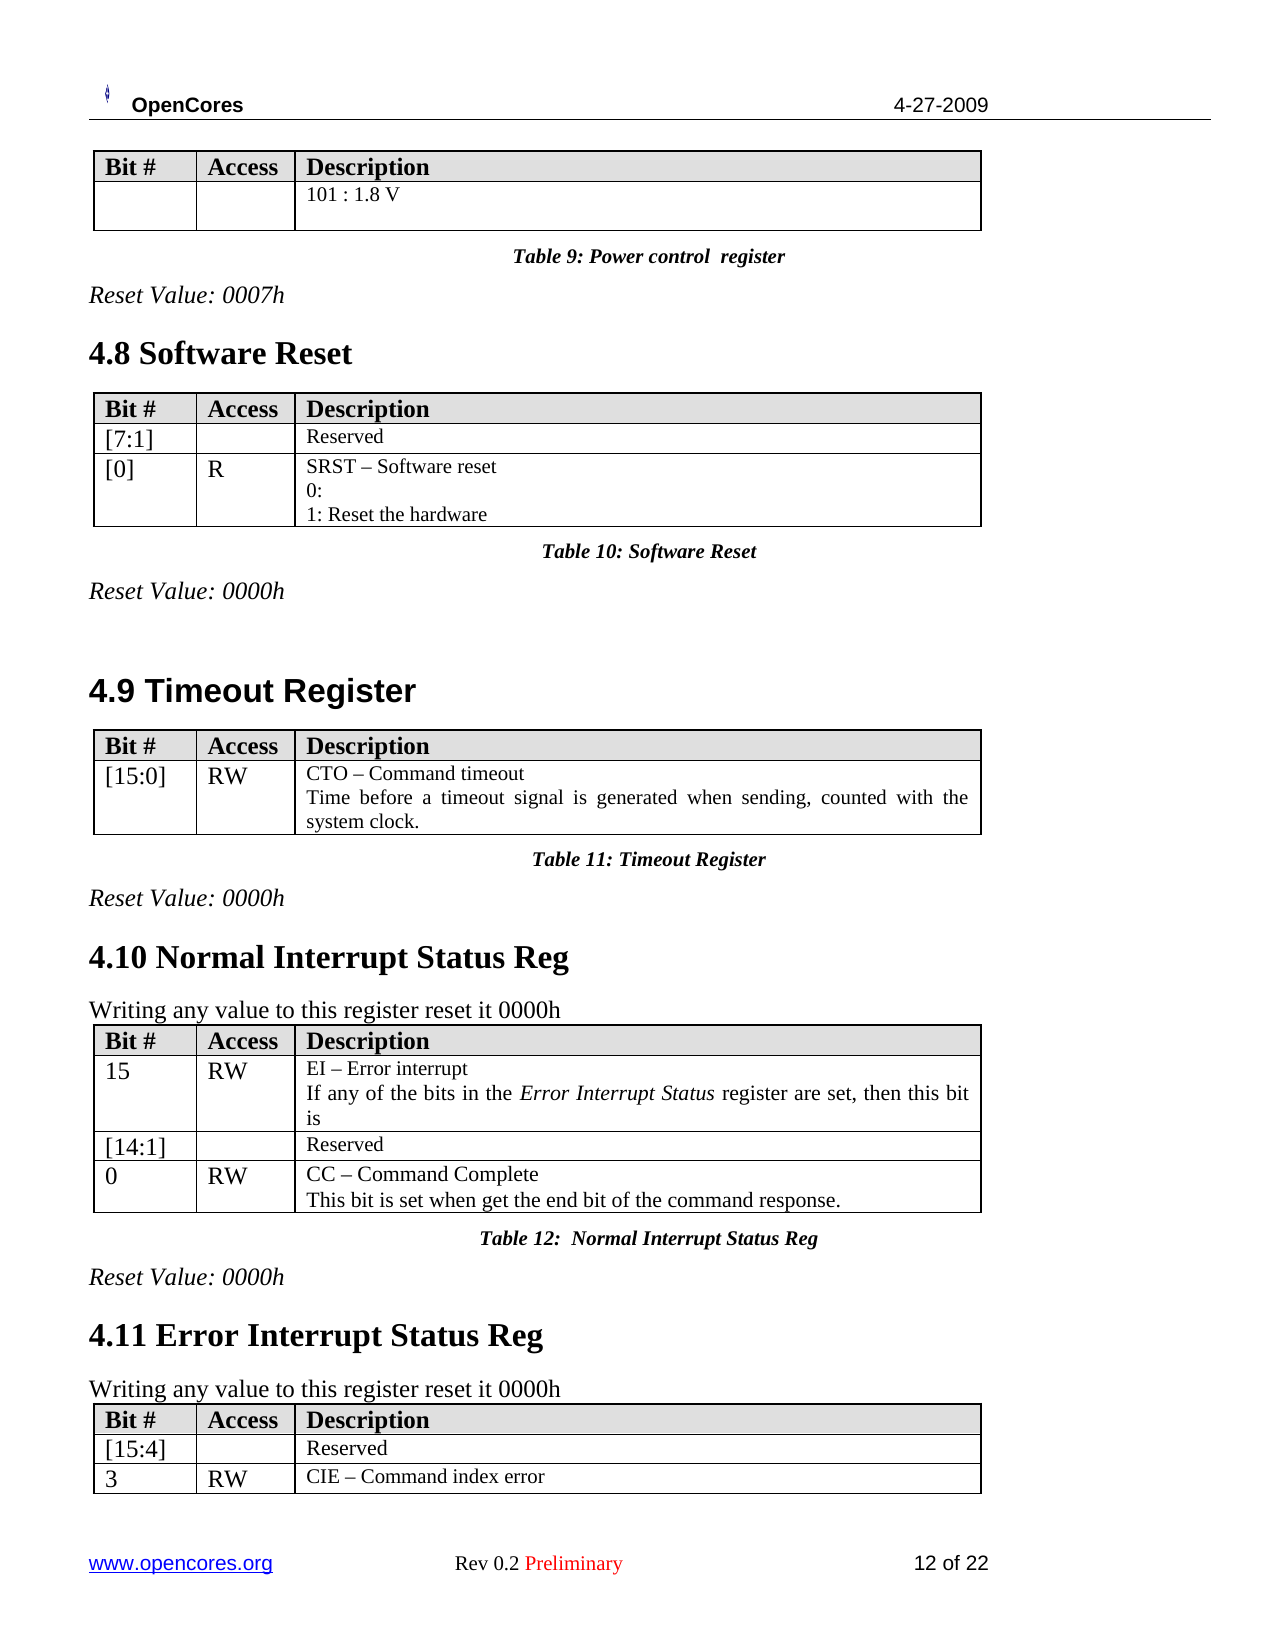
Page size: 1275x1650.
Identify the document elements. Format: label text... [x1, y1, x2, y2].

table_cell RW [197, 761, 294, 833]
table_cell CIE – Command index error [296, 1464, 980, 1493]
table_cell RW [197, 1464, 294, 1493]
table_header Description [296, 1405, 980, 1433]
table_cell RW [197, 1056, 294, 1131]
text Writing any value to this register reset it 0000h [89, 1374, 1211, 1403]
table_header Bit # [95, 731, 196, 760]
text Table 10: Software Reset [89, 539, 1211, 563]
table_header Bit # [95, 152, 196, 181]
table_cell 101 : 1.8 V [296, 182, 980, 230]
text Table 9: Power control register [89, 243, 1211, 268]
table_header Access [197, 394, 294, 423]
table_cell 0 [95, 1161, 196, 1212]
table_header Bit # [95, 1026, 196, 1055]
table_header Bit # [95, 1405, 196, 1433]
table_header Bit # [95, 394, 196, 423]
table_cell [197, 182, 294, 230]
table_cell 3 [95, 1464, 196, 1493]
table_cell CTO – Command timeout Time before a timeout signal is generated when sending, counted with the system clock. [296, 761, 980, 833]
text Reset Value: 0007h [89, 280, 1211, 309]
subtitle 4.11 Error Interrupt Status Reg [89, 1316, 1211, 1354]
text Reset Value: 0000h [89, 883, 1211, 912]
table_cell [7:1] [95, 424, 196, 453]
table_cell [197, 424, 294, 453]
table_cell Reserved [296, 1132, 980, 1160]
table_cell EI – Error interrupt If any of the bits in the Error Interrupt Status register are set, then this bit is [296, 1056, 980, 1131]
subtitle 4.10 Normal Interrupt Status Reg [89, 937, 1211, 975]
table_cell 15 [95, 1056, 196, 1131]
table_cell [15:0] [95, 761, 196, 833]
text Table 12: Normal Interrupt Status Reg [89, 1225, 1211, 1249]
text Writing any value to this register reset it 0000h [89, 996, 1211, 1024]
table_cell [0] [95, 454, 196, 526]
table_cell [197, 1435, 294, 1463]
table_header Access [197, 1026, 294, 1055]
subtitle 4.8 Software Reset [89, 334, 1211, 372]
table_cell [14:1] [95, 1132, 196, 1160]
table_header Access [197, 731, 294, 760]
table_cell R [197, 454, 294, 526]
table_header Access [197, 1405, 294, 1433]
table_header Access [197, 152, 294, 181]
table_cell Reserved [296, 424, 980, 453]
table_header Description [296, 731, 980, 760]
table_cell SRST – Software reset 0: 1: Reset the hardware [296, 454, 980, 526]
text Table 11: Timeout Register [89, 847, 1211, 871]
table_cell [197, 1132, 294, 1160]
subtitle 4.9 Timeout Register [89, 671, 1211, 709]
table_header Description [296, 394, 980, 423]
table_header Description [296, 152, 980, 181]
table_cell RW [197, 1161, 294, 1212]
table_cell Reserved [296, 1435, 980, 1463]
table_cell [95, 182, 196, 230]
text Reset Value: 0000h [89, 576, 1211, 605]
table_cell CC – Command Complete This bit is set when get the end bit of the command response. [296, 1161, 980, 1212]
table_header Description [296, 1026, 980, 1055]
table_cell [15:4] [95, 1435, 196, 1463]
text Reset Value: 0000h [89, 1262, 1211, 1291]
